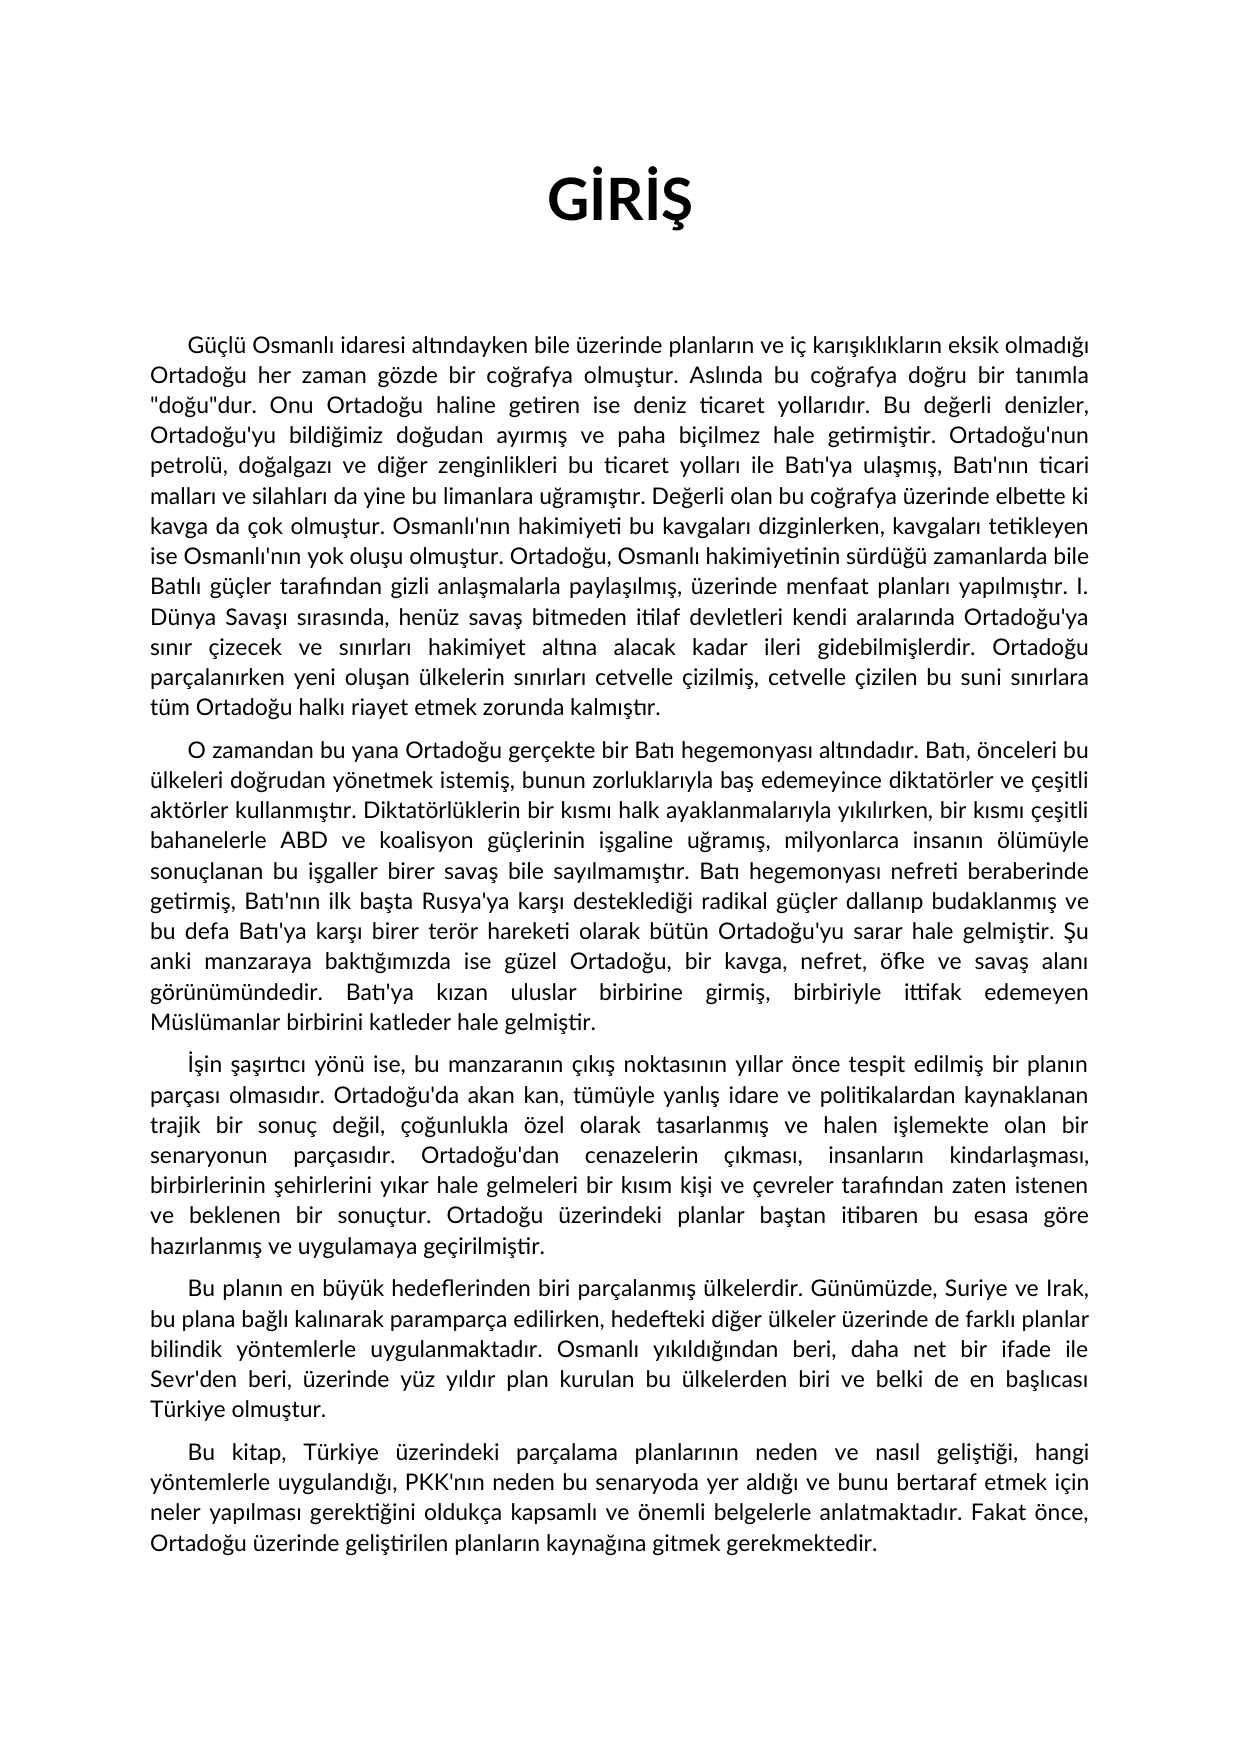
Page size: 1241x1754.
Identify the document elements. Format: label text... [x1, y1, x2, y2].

text Güçlü Osmanlı idaresi altındayken bile üzerinde planların ve iç karışıklıkların eksik olmadığı Ortadoğu her zaman gözde bir coğrafya olmuştur. Aslında bu coğrafya doğru bir tanımla "doğu"dur. Onu Ortadoğu haline getiren ise deniz ticaret yollarıdır. Bu değerli denizler, Ortadoğu'yu bildiğimiz doğudan ayırmış ve paha biçilmez hale getirmiştir. Ortadoğu'nun petrolü, doğalgazı ve diğer zenginlikleri bu ticaret yolları ile Batı'ya ulaşmış, Batı'nın ticari malları ve silahları da yine bu limanlara uğramıştır. Değerli olan bu coğrafya üzerinde elbette ki kavga da çok olmuştur. Osmanlı'nın hakimiyeti bu kavgaları dizginlerken, kavgaları tetikleyen ise Osmanlı'nın yok oluşu olmuştur. Ortadoğu, Osmanlı hakimiyetinin sürdüğü zamanlarda bile Batılı güçler tarafından gizli anlaşmalarla paylaşılmış, üzerinde menfaat planları yapılmıştır. I. Dünya Savaşı sırasında, henüz savaş bitmeden itilaf devletleri kendi aralarında Ortadoğu'ya sınır çizecek ve sınırları hakimiyet altına alacak kadar ileri gidebilmişlerdir. Ortadoğu parçalanırken yeni oluşan ülkelerin sınırları cetvelle çizilmiş, cetvelle çizilen bu suni sınırlara tüm Ortadoğu halkı riayet etmek zorunda kalmıştır. [150, 330, 1090, 720]
text Bu planın en büyük hedeflerinden biri parçalanmış ülkelerdir. Günümüzde, Suriye ve Irak, bu plana bağlı kalınarak paramparça edilirken, hedefteki diğer ülkeler üzerinde de farklı planlar bilindik yöntemlerle uygulanmaktadır. Osmanlı yıkıldığından beri, daha net bir ifade ile Sevr'den beri, üzerinde yüz yıldır plan kurulan bu ülkelerden biri ve belki de en başlıcası Türkiye olmuştur. [150, 1274, 1090, 1422]
text İşin şaşırtıcı yönü ise, bu manzaranın çıkış noktasının yıllar önce tespit edilmiş bir planın parçası olmasıdır. Ortadoğu'da akan kan, tümüyle yanlış idare ve politikalardan kaynaklanan trajik bir sonuç değil, çoğunlukla özel olarak tasarlanmış ve halen işlemekte olan bir senaryonun parçasıdır. Ortadoğu'dan cenazelerin çıkması, insanların kindarlaşması, birbirlerinin şehirlerini yıkar hale gelmeleri bir kısım kişi ve çevreler tarafından zaten istenen ve beklenen bir sonuçtur. Ortadoğu üzerindeki planlar baştan itibaren bu esasa göre hazırlanmış ve uygulamaya geçirilmiştir. [150, 1050, 1090, 1259]
subtitle GİRİŞ [150, 162, 1090, 232]
text O zamandan bu yana Ortadoğu gerçekte bir Batı hegemonyası altındadır. Batı, önceleri bu ülkeleri doğrudan yönetmek istemiş, bunun zorluklarıyla baş edemeyince diktatörler ve çeşitli aktörler kullanmıştır. Diktatörlüklerin bir kısmı halk ayaklanmalarıyla yıkılırken, bir kısmı çeşitli bahanelerle ABD ve koalisyon güçlerinin işgaline uğramış, milyonlarca insanın ölümüyle sonuçlanan bu işgaller birer savaş bile sayılmamıştır. Batı hegemonyası nefreti beraberinde getirmiş, Batı'nın ilk başta Rusya'ya karşı desteklediği radikal güçler dallanıp budaklanmış ve bu defa Batı'ya karşı birer terör hareketi olarak bütün Ortadoğu'yu sarar hale gelmiştir. Şu anki manzaraya baktığımızda ise güzel Ortadoğu, bir kavga, nefret, öfke ve savaş alanı görünümündedir. Batı'ya kızan uluslar birbirine girmiş, birbiriyle ittifak edemeyen Müslümanlar birbirini katleder hale gelmiştir. [150, 736, 1090, 1035]
text Bu kitap, Türkiye üzerindeki parçalama planlarının neden ve nasıl geliştiği, hangi yöntemlerle uygulandığı, PKK'nın neden bu senaryoda yer aldığı ve bunu bertaraf etmek için neler yapılması gerektiğini oldukça kapsamlı ve önemli belgelerle anlatmaktadır. Fakat önce, Ortadoğu üzerinde geliştirilen planların kaynağına gitmek gerekmektedir. [150, 1438, 1090, 1556]
